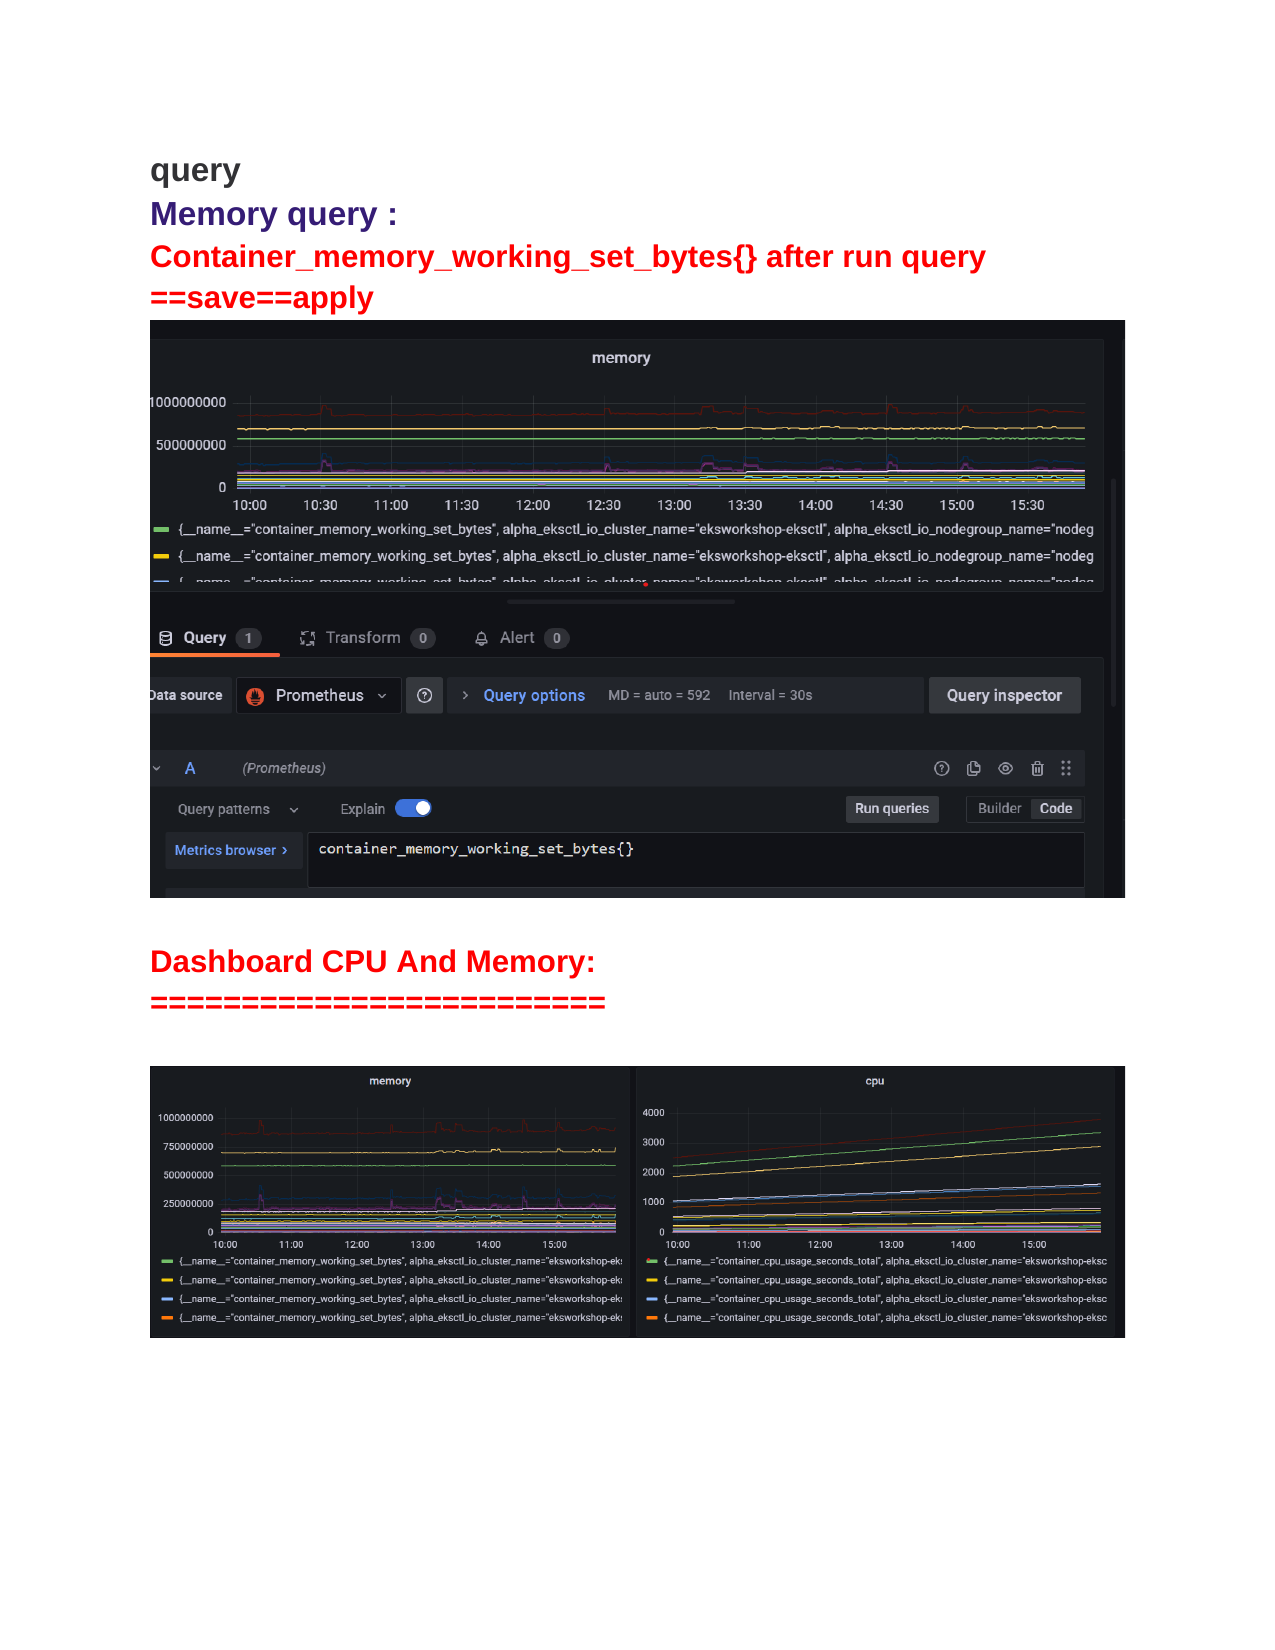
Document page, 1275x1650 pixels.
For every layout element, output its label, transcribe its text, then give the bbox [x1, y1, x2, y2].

text Memory query : [150, 194, 1125, 233]
text query [150, 150, 1125, 188]
text Container_memory_working_set_bytes{} after run query ==save==apply [150, 238, 1125, 316]
text ========================= [150, 984, 1125, 1020]
picture [150, 1066, 1125, 1338]
picture [150, 320, 1125, 898]
text Dashboard CPU And Memory: [150, 943, 1125, 979]
